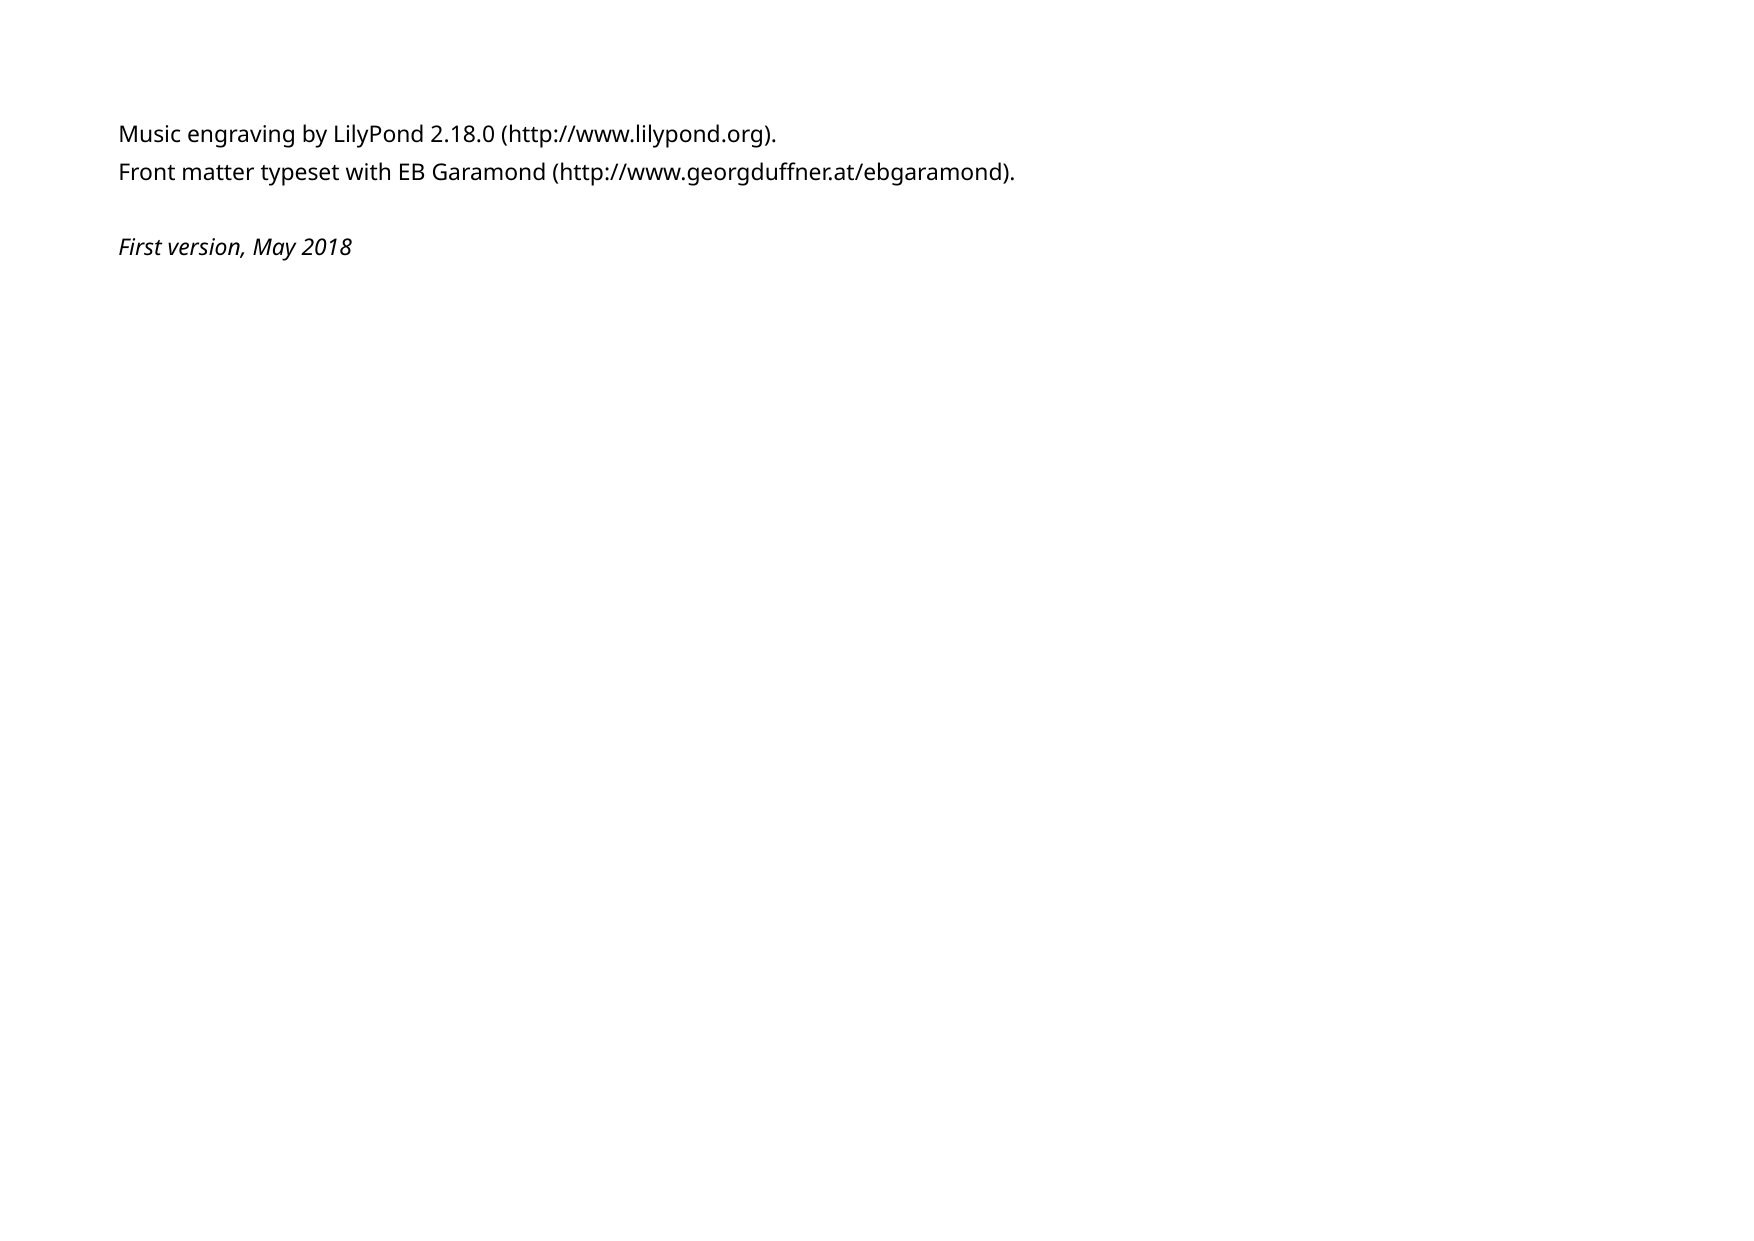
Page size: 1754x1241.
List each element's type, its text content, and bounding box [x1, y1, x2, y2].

text Music engraving by LilyPond 2.18.0 (http://www.lilypond.org). Front matter typeset with EB Garamond (http://www.georgduffner.at/ebgaramond). [118, 118, 1518, 187]
text First version, May 2018 [118, 231, 1518, 262]
